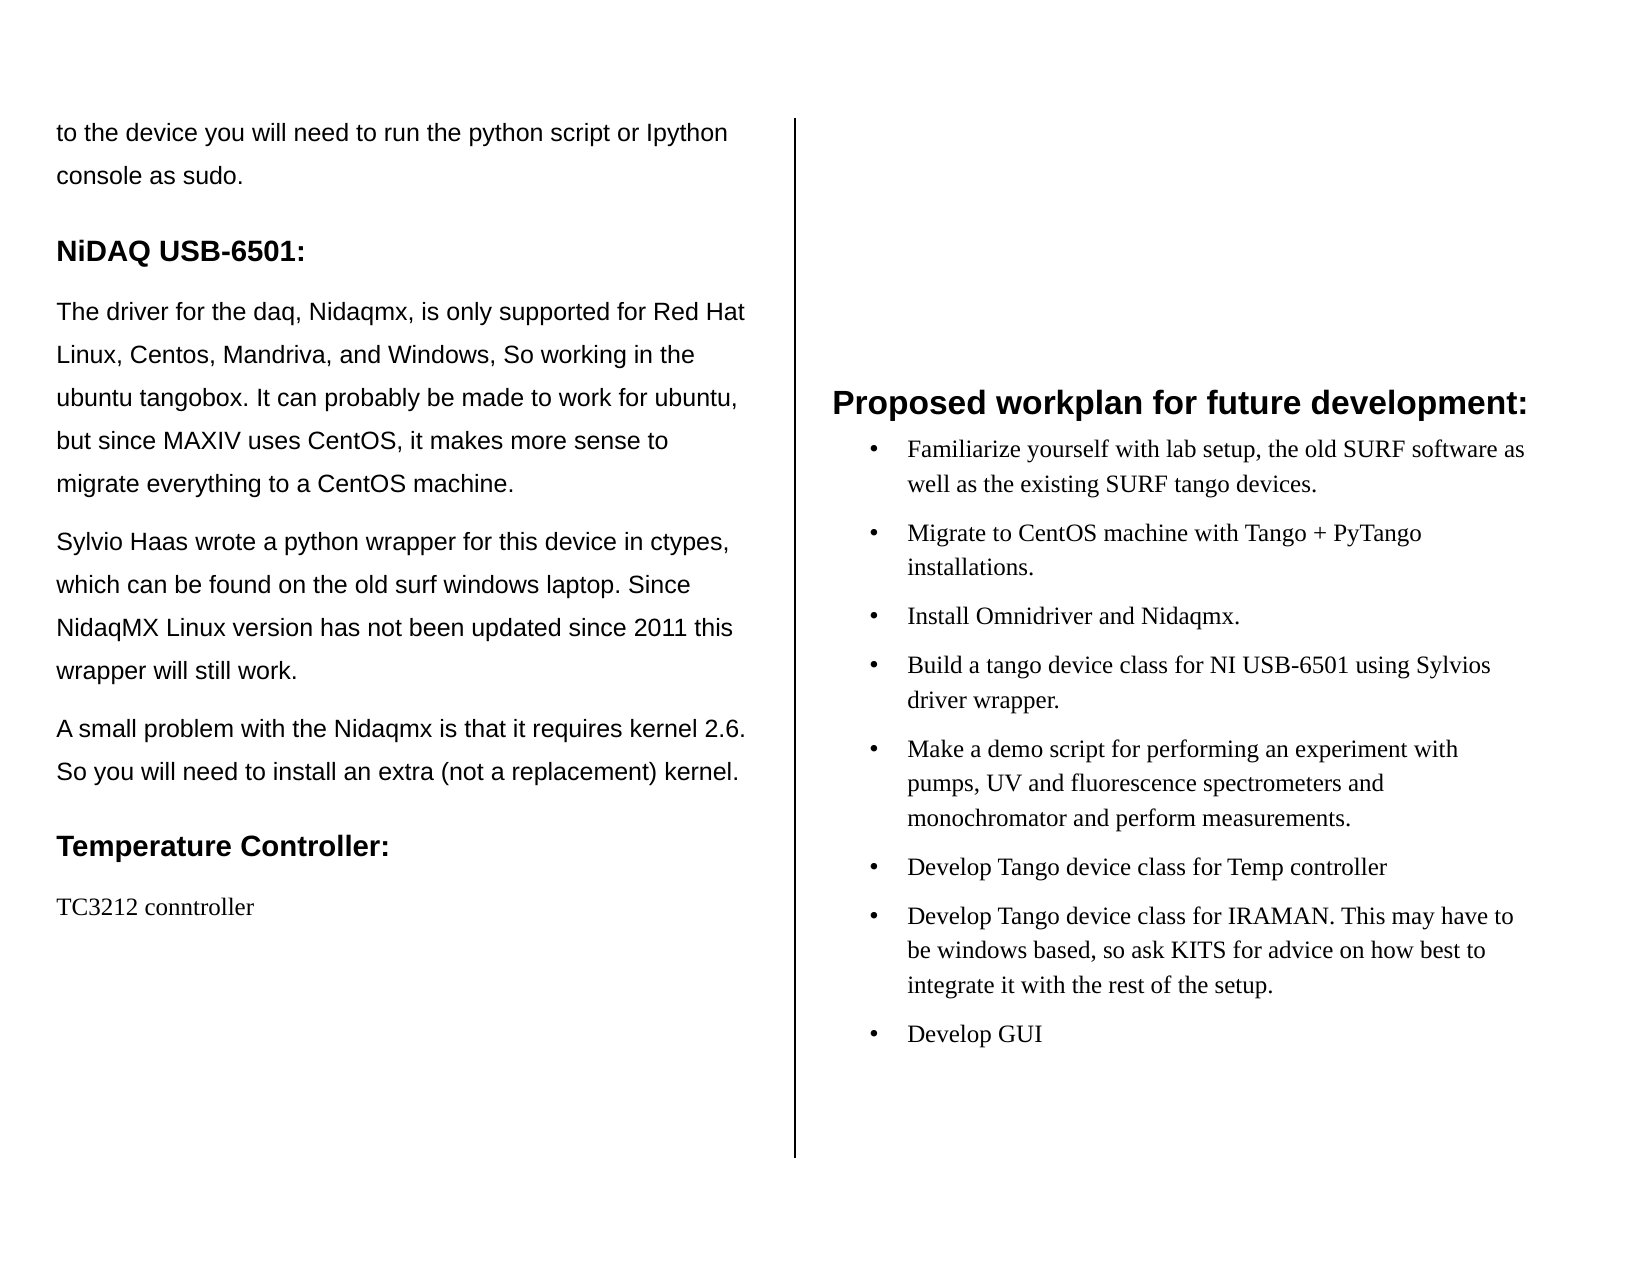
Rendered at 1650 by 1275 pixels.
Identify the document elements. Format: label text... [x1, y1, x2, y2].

list Make a demo script for performing an experiment with pumps, UV and fluorescence spectrometers and monochromator and perform measurements. [869, 734, 1533, 832]
subtitle Proposed workplan for future development: [832, 383, 1533, 422]
text TC3212 conntroller [56, 892, 757, 921]
text A small problem with the Nidaqmx is that it requires kernel 2.6. So you will need to install an extra (not a replacement) kernel. [56, 714, 757, 786]
list Install Omnidriver and Nidaqmx. [869, 601, 1533, 630]
subtitle NiDAQ USB-6501: [56, 233, 757, 267]
text The driver for the daq, Nidaqmx, is only supported for Red Hat Linux, Centos, Mandriva, and Windows, So working in the ubuntu tangobox. It can probably be made to work for ubuntu, but since MAXIV uses CentOS, it makes more sense to migrate everything to a CentOS machine. [56, 297, 757, 498]
text Sylvio Haas wrote a python wrapper for this device in ctypes, which can be found on the old surf windows laptop. Since NidaqMX Linux version has not been updated since 2011 this wrapper will still work. [56, 527, 757, 685]
list Familiarize yourself with lab setup, the old SURF software as well as the existing SURF tango devices. [869, 434, 1533, 497]
list Build a tango device class for NI USB-6501 using Sylvios driver wrapper. [869, 650, 1533, 714]
subtitle Temperature Controller: [56, 829, 757, 863]
list Migrate to CentOS machine with Tango + PyTango installations. [869, 518, 1533, 581]
list Develop GUI [869, 1019, 1533, 1048]
list Develop Tango device class for Temp controller [869, 852, 1533, 881]
list Develop Tango device class for IRAMAN. This may have to be windows based, so ask KITS for advice on how best to integrate it with the rest of the setup. [869, 901, 1533, 999]
text to the device you will need to run the python script or Ipython console as sudo. [56, 118, 757, 190]
